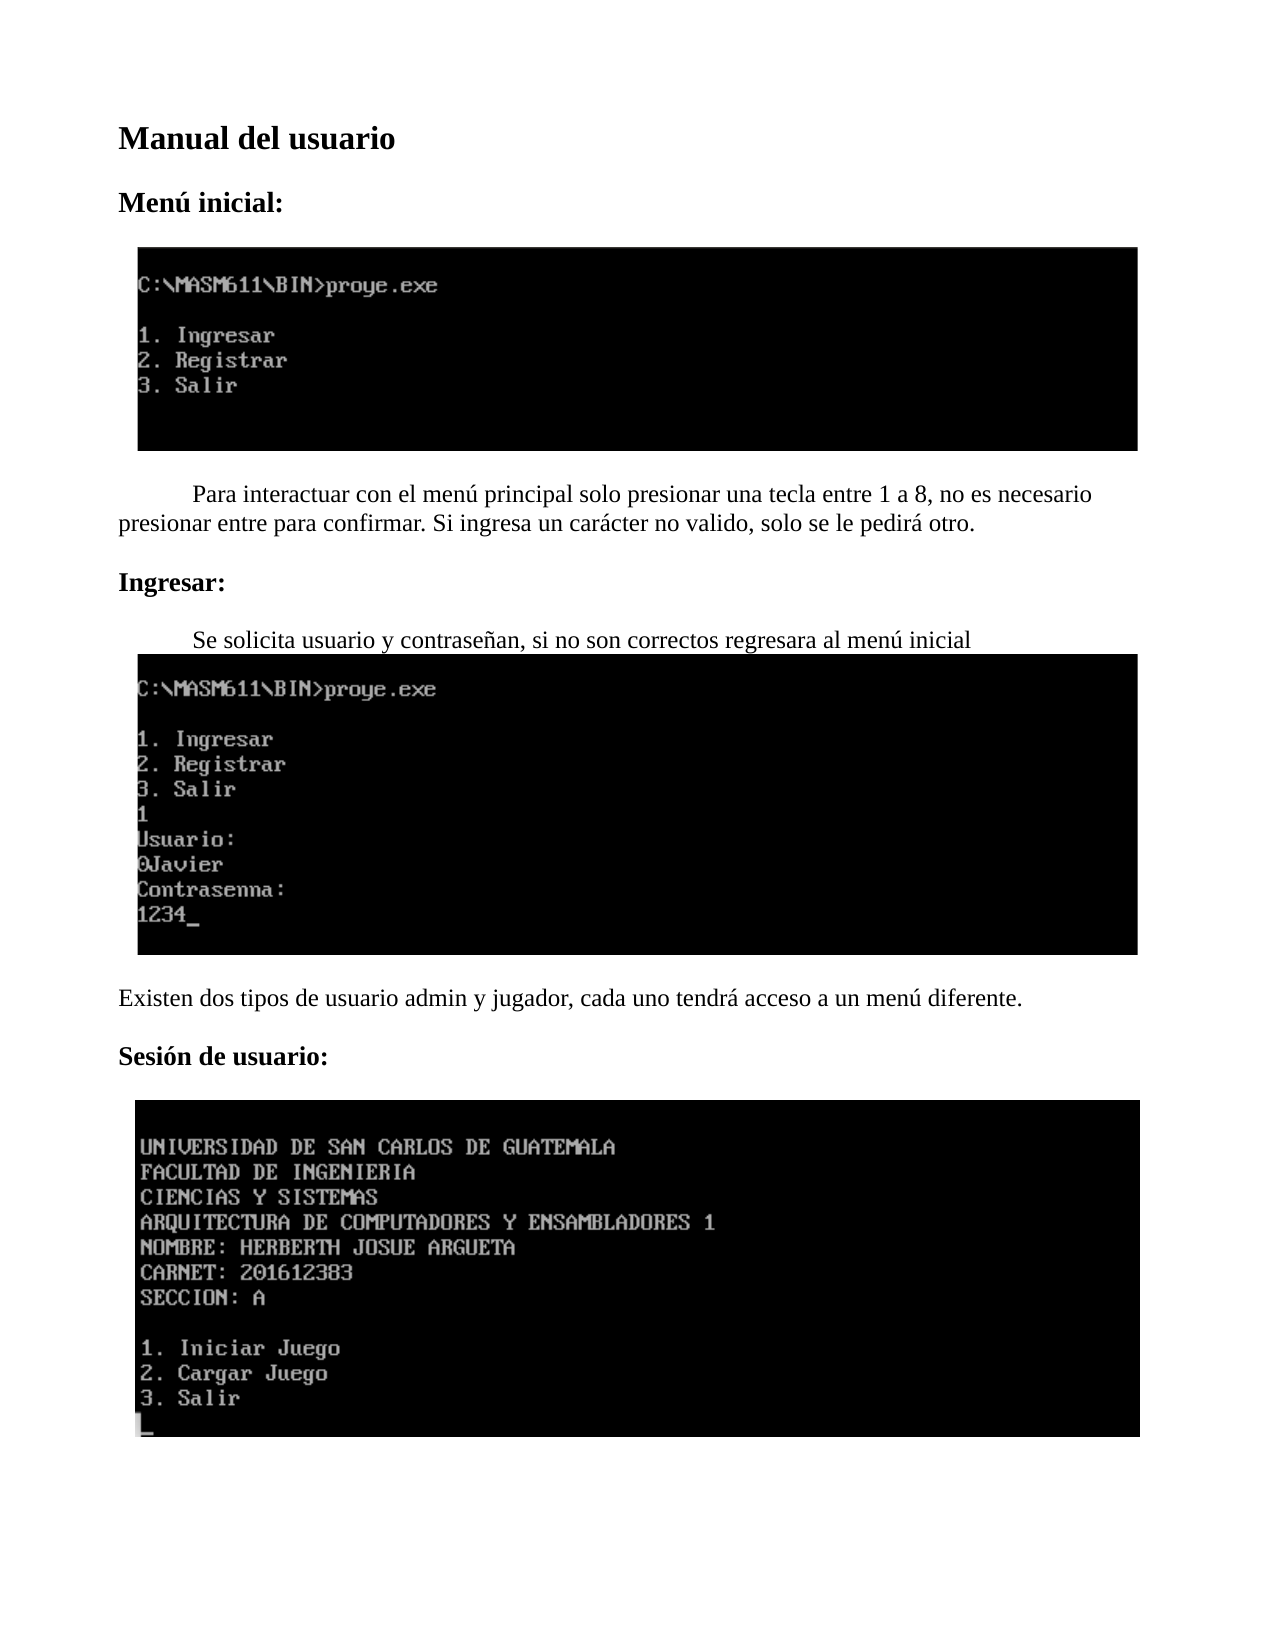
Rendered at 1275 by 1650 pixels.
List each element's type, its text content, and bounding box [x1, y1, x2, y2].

text Manual del usuario [118, 118, 1157, 156]
text Sesión de usuario: [118, 1041, 1157, 1072]
text Ingresar: [118, 566, 1157, 597]
picture [137, 654, 1138, 955]
text Para interactuar con el menú principal solo presionar una tecla entre 1 a 8, no es necesario [118, 479, 1157, 508]
text Se solicita usuario y contraseñan, si no son correctos regresara al menú inicial [118, 626, 1157, 654]
text Existen dos tipos de usuario admin y jugador, cada uno tendrá acceso a un menú diferente. [118, 983, 1157, 1012]
text presionar entre para confirmar. Si ingresa un carácter no valido, solo se le pedirá otro. [118, 508, 1157, 537]
picture [135, 1100, 1140, 1437]
picture [137, 247, 1138, 451]
text Menú inicial: [118, 185, 1157, 219]
